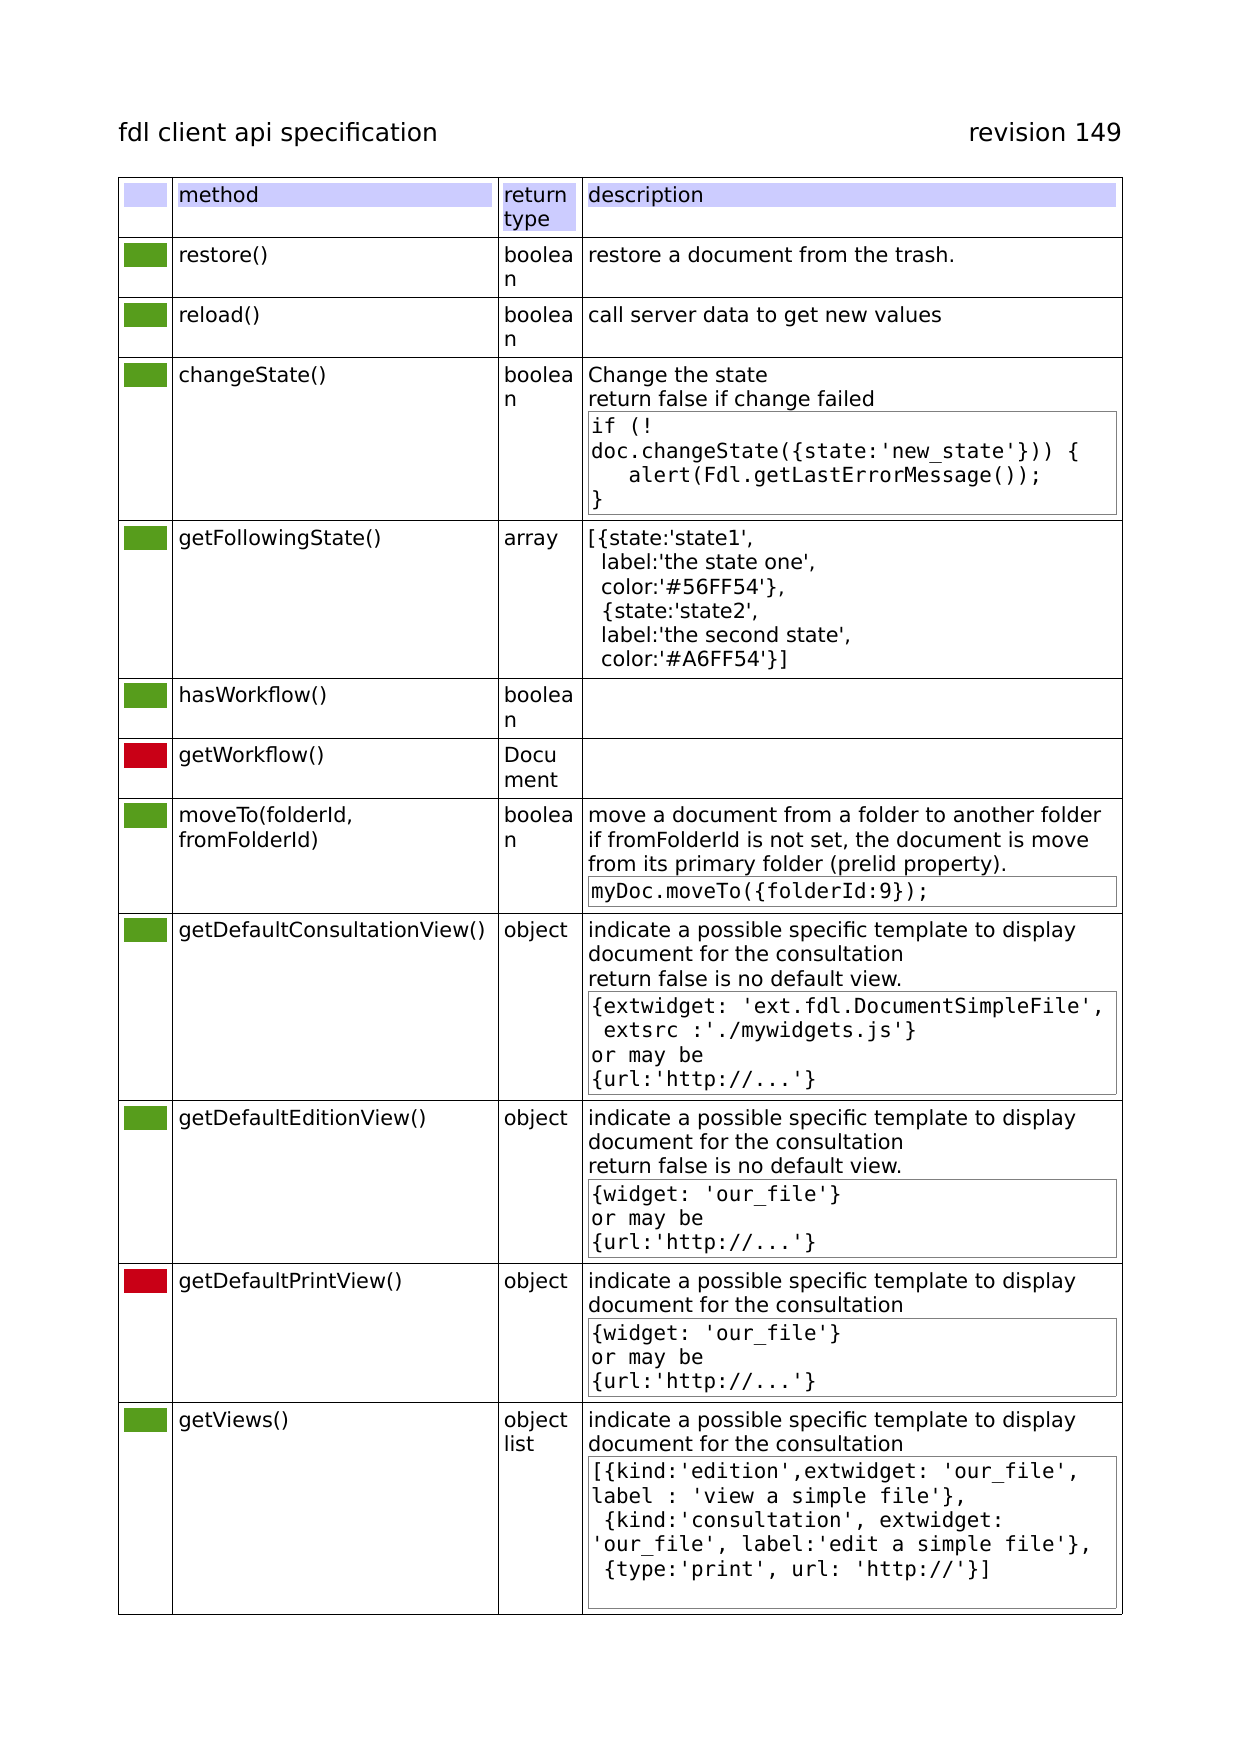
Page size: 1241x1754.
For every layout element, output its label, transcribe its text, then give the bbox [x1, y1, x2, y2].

table_cell [119, 238, 172, 297]
table_cell getWorkflow() [173, 739, 498, 798]
table_cell getDefaultConsultationView() [173, 914, 498, 1100]
table_cell array [499, 521, 582, 677]
table_cell Document [499, 739, 582, 798]
table_cell [119, 739, 172, 798]
table_cell object [499, 1264, 582, 1402]
table_header return type [499, 178, 582, 237]
table_cell [119, 799, 172, 912]
table_header method [173, 178, 498, 237]
table_cell boolean [499, 679, 582, 738]
table_cell [119, 521, 172, 677]
table_cell moveTo(folderId, fromFolderId) [173, 799, 498, 912]
table_cell [119, 679, 172, 738]
table_cell indicate a possible specific template to display document for the consultation return false is no default view. {extwidget: 'ext.fdl.DocumentSimpleFile', extsrc :'./mywidgets.js'} or may be {url:'http://...'} [583, 914, 1122, 1100]
table_cell [119, 1101, 172, 1263]
table_cell [119, 1403, 172, 1614]
table_cell restore() [173, 238, 498, 297]
table_cell boolean [499, 298, 582, 357]
table_cell [583, 679, 1122, 738]
table_header [119, 178, 172, 237]
table_cell indicate a possible specific template to display document for the consultation {widget: 'our_file'} or may be {url:'http://...'} [583, 1264, 1122, 1402]
table_cell restore a document from the trash. [583, 238, 1122, 297]
table_cell Change the state return false if change failed if (!doc.changeState({state:'new_state'})) { alert(Fdl.getLastErrorMessage()); } [583, 358, 1122, 520]
table_cell getFollowingState() [173, 521, 498, 677]
table_cell getDefaultPrintView() [173, 1264, 498, 1402]
table_cell [119, 358, 172, 520]
table_cell object list [499, 1403, 582, 1614]
table_cell boolean [499, 799, 582, 912]
table_cell changeState() [173, 358, 498, 520]
table_cell [{state:'state1', label:'the state one', color:'#56FF54'}, {state:'state2', label:'the second state', color:'#A6FF54'}] [583, 521, 1122, 677]
table_cell getDefaultEditionView() [173, 1101, 498, 1263]
table_cell getViews() [173, 1403, 498, 1614]
table_cell [119, 1264, 172, 1402]
table_cell hasWorkflow() [173, 679, 498, 738]
table_cell indicate a possible specific template to display document for the consultation return false is no default view. {widget: 'our_file'} or may be {url:'http://...'} [583, 1101, 1122, 1263]
table_cell boolean [499, 238, 582, 297]
table_cell move a document from a folder to another folder if fromFolderId is not set, the document is move from its primary folder (prelid property). myDoc.moveTo({folderId:9}); [583, 799, 1122, 912]
table_cell [583, 739, 1122, 798]
table_cell boolean [499, 358, 582, 520]
table_cell reload() [173, 298, 498, 357]
table_cell [119, 298, 172, 357]
table_cell [119, 914, 172, 1100]
table_header description [583, 178, 1122, 237]
table_cell object [499, 914, 582, 1100]
table_cell call server data to get new values [583, 298, 1122, 357]
table_cell object [499, 1101, 582, 1263]
table_cell indicate a possible specific template to display document for the consultation [{kind:'edition',extwidget: 'our_file', label : 'view a simple file'}, {kind:'consultation', extwidget: 'our_file', label:'edit a simple file'}, {type:'print', url: 'http://'}] [583, 1403, 1122, 1614]
